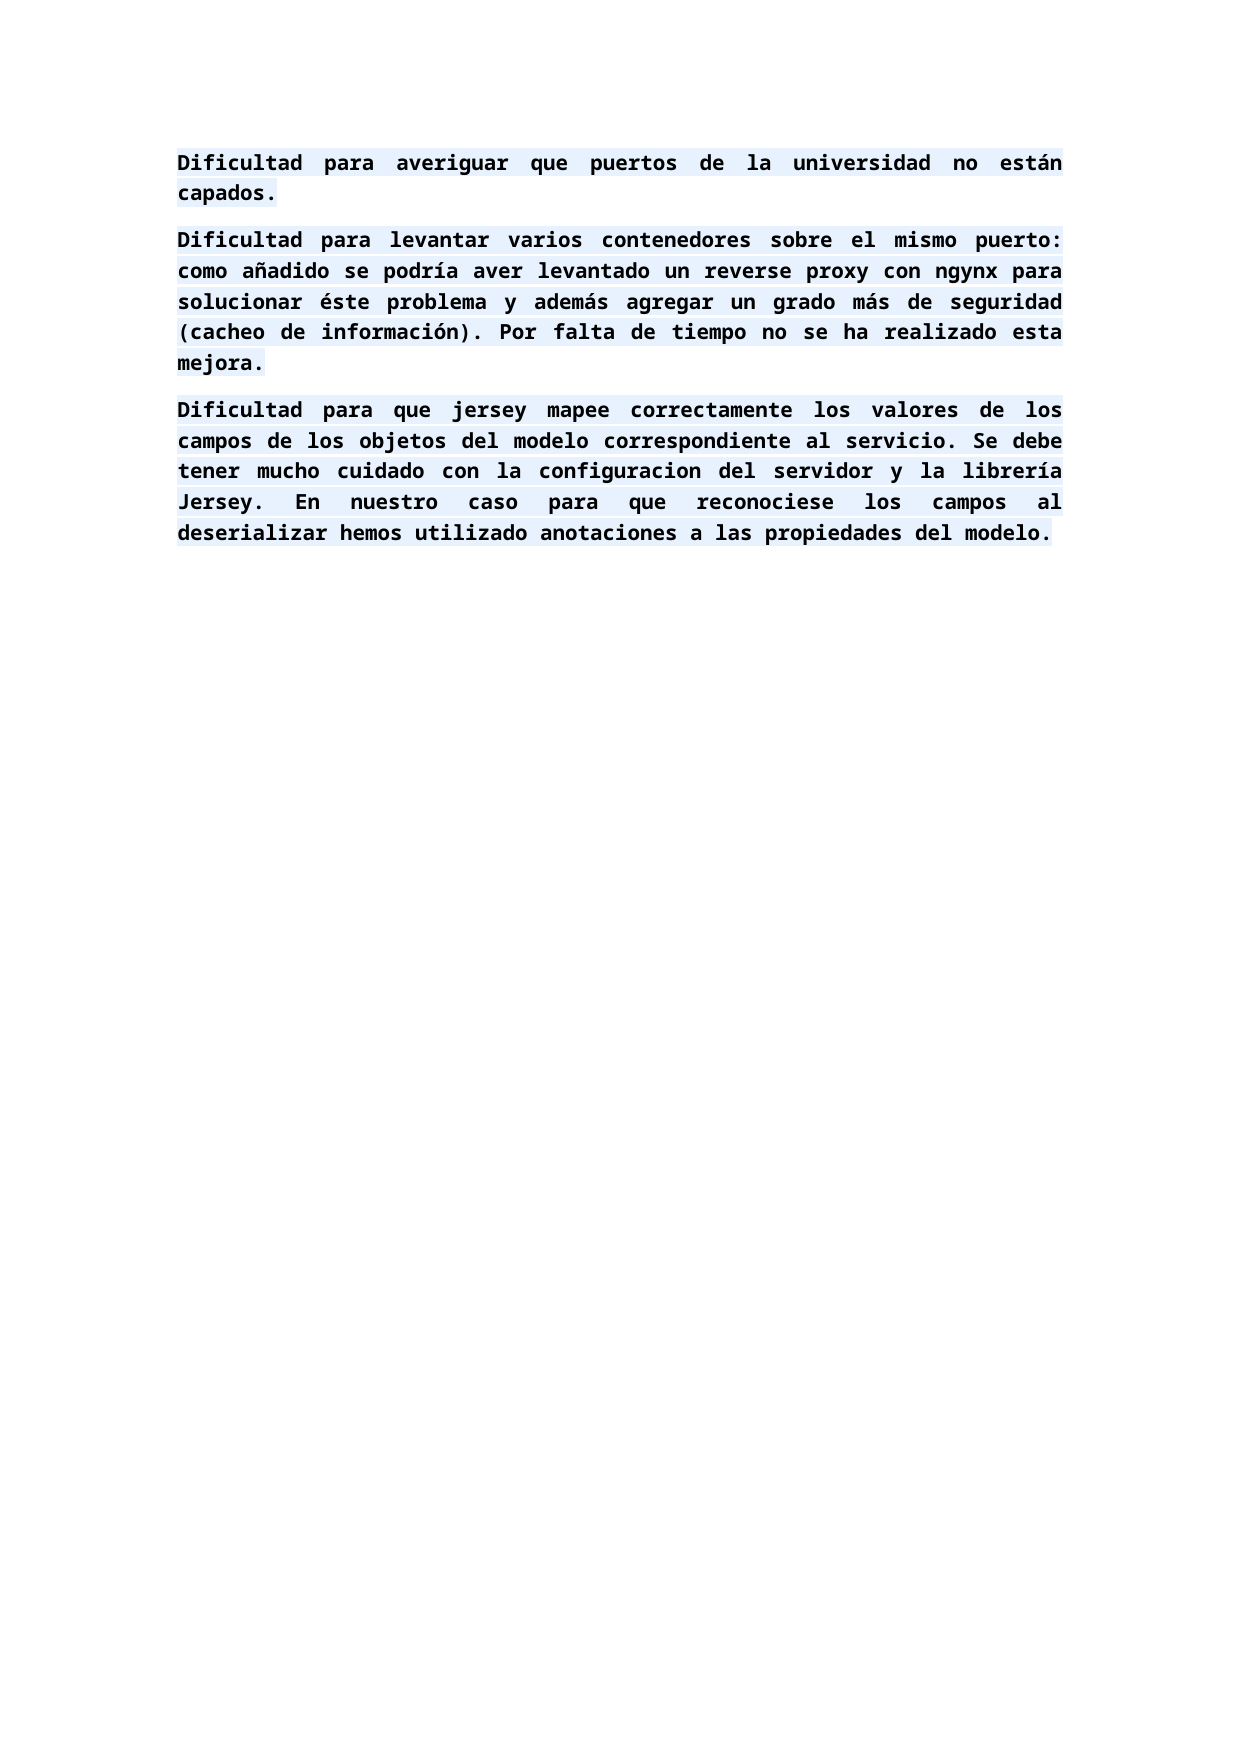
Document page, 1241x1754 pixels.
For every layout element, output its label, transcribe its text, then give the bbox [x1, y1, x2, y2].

text Dificultad para levantar varios contenedores sobre el mismo puerto: como añadido se podría aver levantado un reverse proxy con ngynx para solucionar éste problema y además agregar un grado más de seguridad (cacheo de información). Por falta de tiempo no se ha realizado esta mejora. [177, 226, 1063, 376]
text Dificultad para averiguar que puertos de la universidad no están capados. [177, 148, 1063, 207]
text Dificultad para que jersey mapee correctamente los valores de los campos de los objetos del modelo correspondiente al servicio. Se debe tener mucho cuidado con la configuracion del servidor y la librería Jersey. En nuestro caso para que reconociese los campos al deserializar hemos utilizado anotaciones a las propiedades del modelo. [177, 395, 1063, 546]
